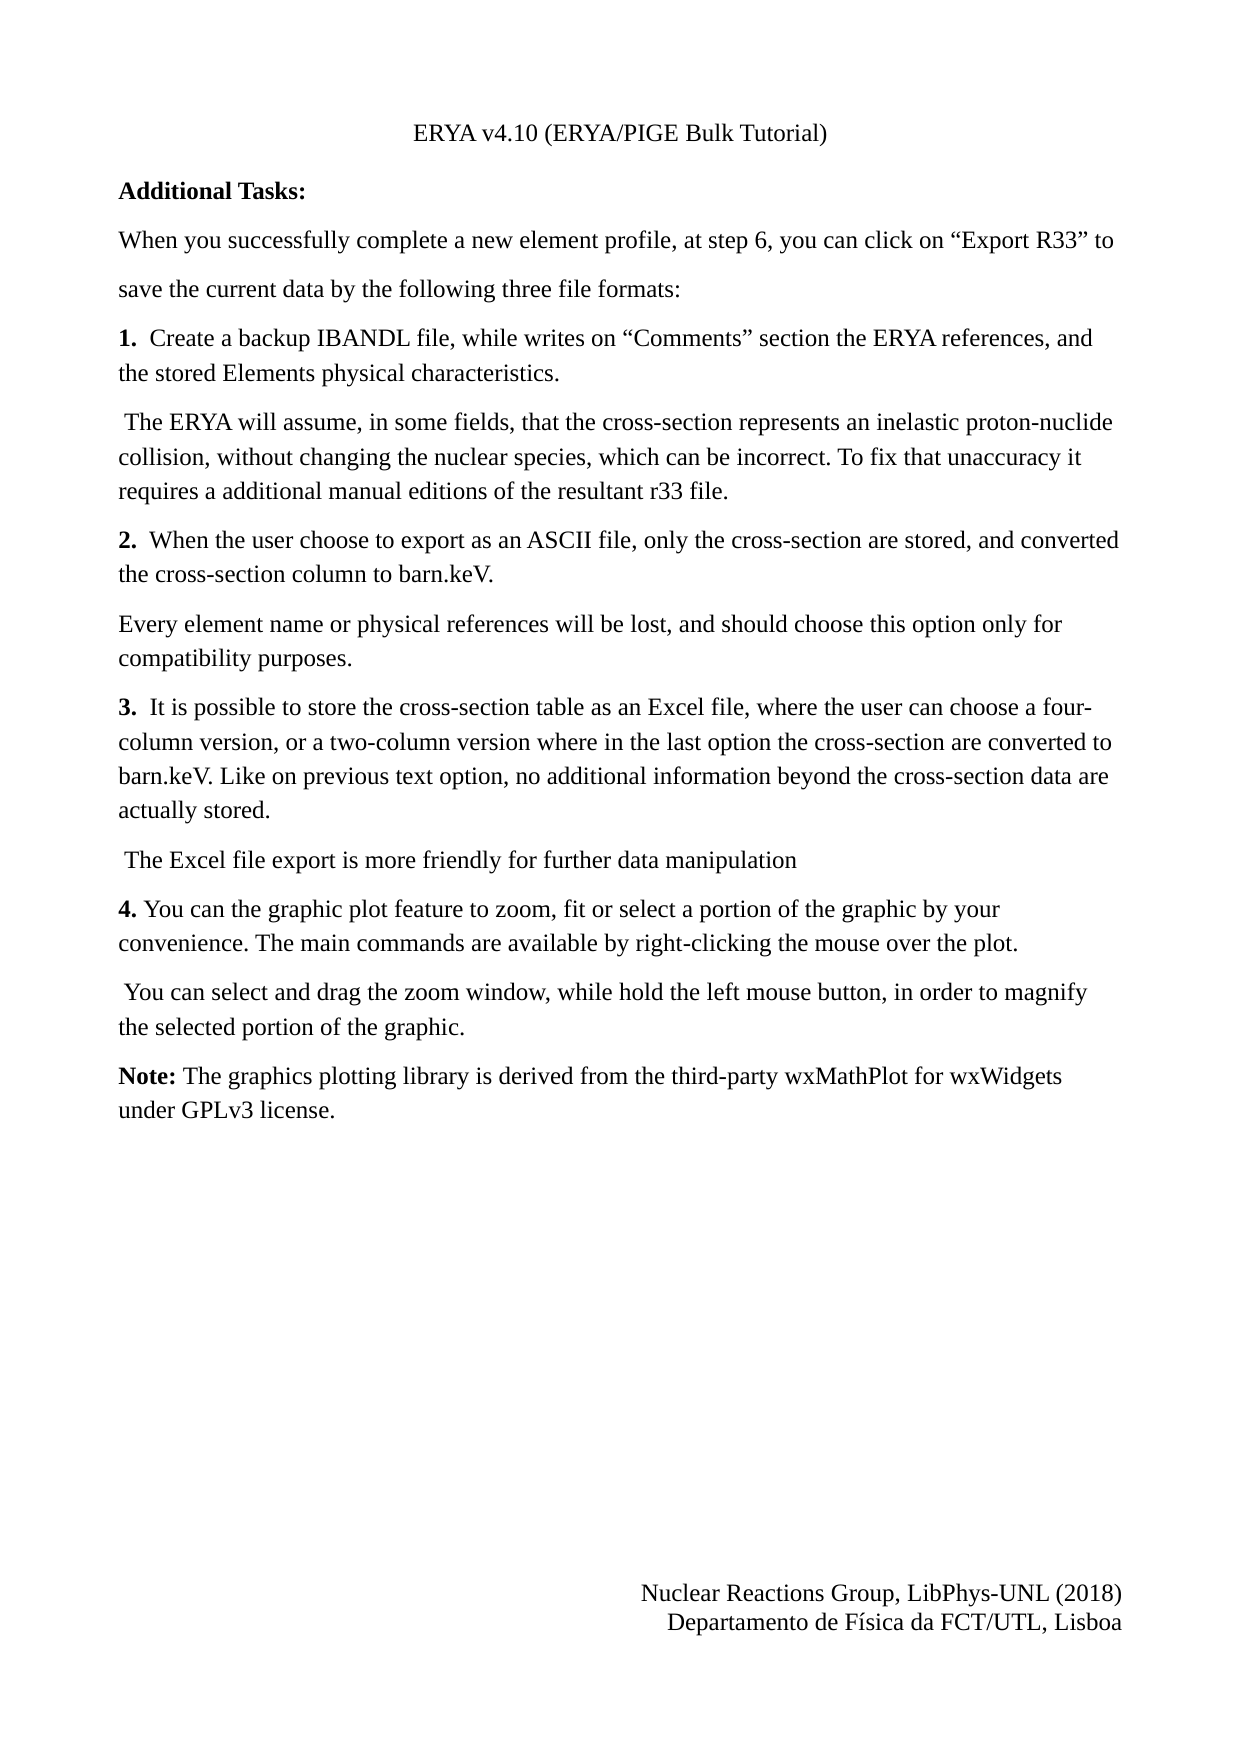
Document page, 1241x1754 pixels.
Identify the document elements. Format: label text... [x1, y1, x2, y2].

text Note: The graphics plotting library is derived from the third-party wxMathPlot for wxWidgets under GPLv3 license. [118, 1061, 1122, 1124]
text Additional Tasks: [118, 176, 1122, 205]
text The ERYA will assume, in some fields, that the cross-section represents an inelastic proton-nuclide collision, without changing the nuclear species, which can be incorrect. To fix that unaccuracy it requires a additional manual editions of the resultant r33 file. [118, 407, 1122, 505]
text save the current data by the following three file formats: [118, 274, 1122, 303]
text Every element name or physical references will be lost, and should choose this option only for compatibility purposes. [118, 609, 1122, 672]
text You can select and drag the zoom window, while hold the left mouse button, in order to magnify the selected portion of the graphic. [118, 977, 1122, 1041]
text 1. Create a backup IBANDL file, while writes on “Comments” section the ERYA references, and the stored Elements physical characteristics. [118, 323, 1122, 387]
text 3. It is possible to store the cross-section table as an Excel file, where the user can choose a four-column version, or a two-column version where in the last option the cross-section are converted to barn.keV. Like on previous text option, no additional information beyond the cross-section data are actually stored. [118, 692, 1122, 824]
text 2. When the user choose to export as an ASCII file, only the cross-section are stored, and converted the cross-section column to barn.keV. [118, 525, 1122, 588]
text 4. You can the graphic plot feature to zoom, fit or select a portion of the graphic by your convenience. The main commands are available by right-clicking the mouse over the plot. [118, 894, 1122, 957]
text The Excel file export is more friendly for further data manipulation [118, 845, 1122, 873]
text When you successfully complete a new element profile, at step 6, you can click on “Export R33” to [118, 225, 1122, 254]
